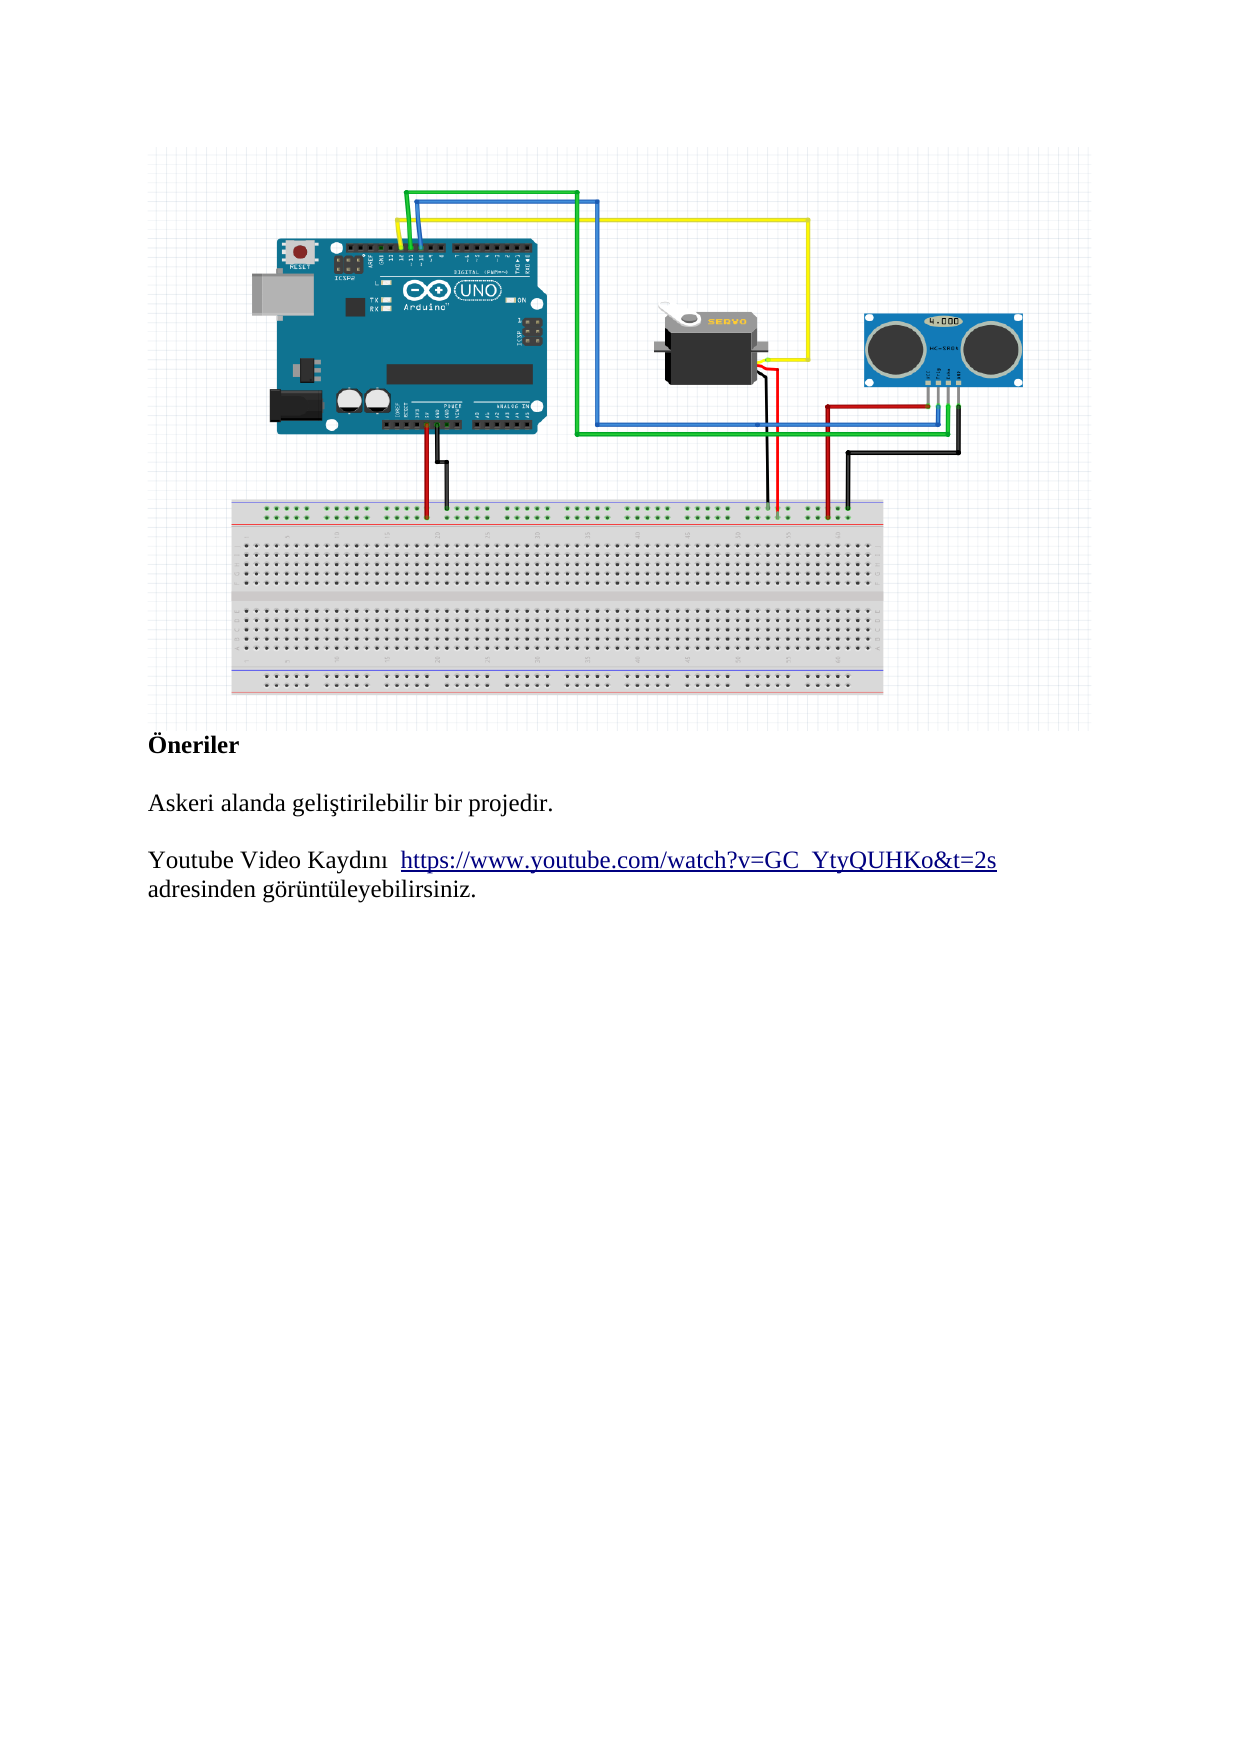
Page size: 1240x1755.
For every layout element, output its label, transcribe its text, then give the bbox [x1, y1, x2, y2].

text Youtube Video Kaydını https://www.youtube.com/watch?v=GC_YtyQUHKo&t=2s adresinden görüntüleyebilirsiniz. [148, 845, 1092, 903]
text Öneriler [148, 731, 1092, 759]
text Askeri alanda geliştirilebilir bir projedir. [148, 788, 1092, 816]
